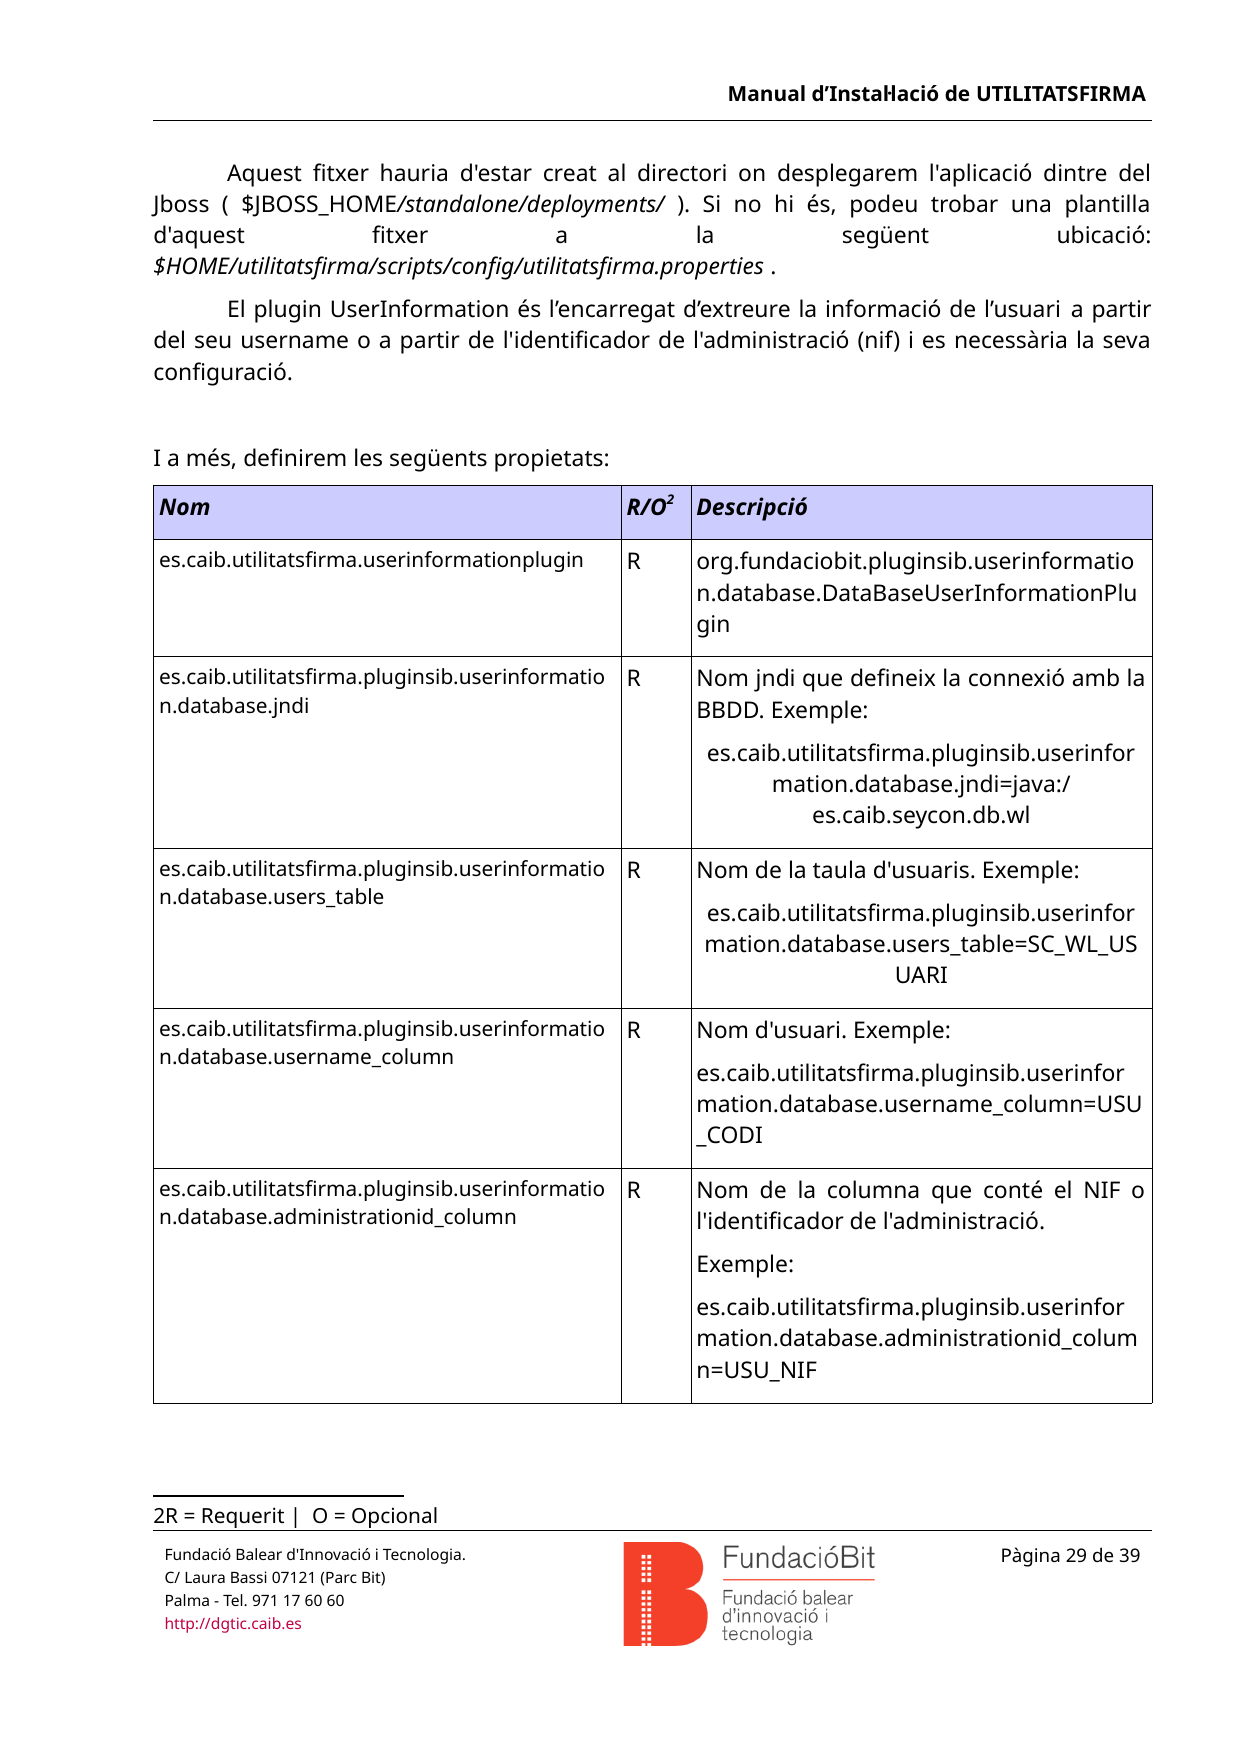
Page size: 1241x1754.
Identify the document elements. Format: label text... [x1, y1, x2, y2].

table_cell R [622, 540, 691, 656]
table_cell es.caib.utilitatsfirma.pluginsib.userinformation.database.jndi [154, 657, 621, 848]
picture [623, 1542, 875, 1646]
text Aquest fitxer hauria d'estar creat al directori on desplegarem l'aplicació dintre del Jboss ( $JBOSS_HOME/standalone/deployments/ ). Si no hi és, podeu trobar una plantilla d'aquest fitxer a la següent ubicació: $HOME/utilitatsfirma/scripts/config/utilitatsfirma.properties . [153, 156, 1152, 281]
table_cell es.caib.utilitatsfirma.pluginsib.userinformation.database.username_column [154, 1009, 621, 1168]
table_cell Nom de la columna que conté el NIF o l'identificador de l'administració. Exemple: es.caib.utilitatsfirma.pluginsib.userinformation.database.administrationid_column=USU_NIF [692, 1169, 1152, 1402]
table_cell R [622, 657, 691, 848]
table_header Nom [154, 486, 621, 539]
table_cell R [622, 849, 691, 1008]
table_header Descripció [692, 486, 1152, 539]
table_cell R [622, 1009, 691, 1168]
table_cell org.fundaciobit.pluginsib.userinformation.database.DataBaseUserInformationPlugin [692, 540, 1152, 656]
table_cell Nom de la taula d'usuaris. Exemple: es.caib.utilitatsfirma.pluginsib.userinformation.database.users_table=SC_WL_USUARI [692, 849, 1152, 1008]
text I a més, definirem les següents propietats: [153, 442, 1152, 473]
text El plugin UserInformation és l’encarregat d’extreure la informació de l’usuari a partir del seu username o a partir de l'identificador de l'administració (nif) i es necessària la seva configuració. [153, 293, 1152, 387]
table_cell R [622, 1169, 691, 1402]
table_cell es.caib.utilitatsfirma.userinformationplugin [154, 540, 621, 656]
table_cell es.caib.utilitatsfirma.pluginsib.userinformation.database.administrationid_column [154, 1169, 621, 1402]
table_cell Nom jndi que defineix la connexió amb la BBDD. Exemple: es.caib.utilitatsfirma.pluginsib.userinformation.database.jndi=java:/es.caib.seycon.db.wl [692, 657, 1152, 848]
table_cell es.caib.utilitatsfirma.pluginsib.userinformation.database.users_table [154, 849, 621, 1008]
table_header R/O [622, 486, 691, 539]
table_cell Nom d'usuari. Exemple: es.caib.utilitatsfirma.pluginsib.userinformation.database.username_column=USU_CODI [692, 1009, 1152, 1168]
